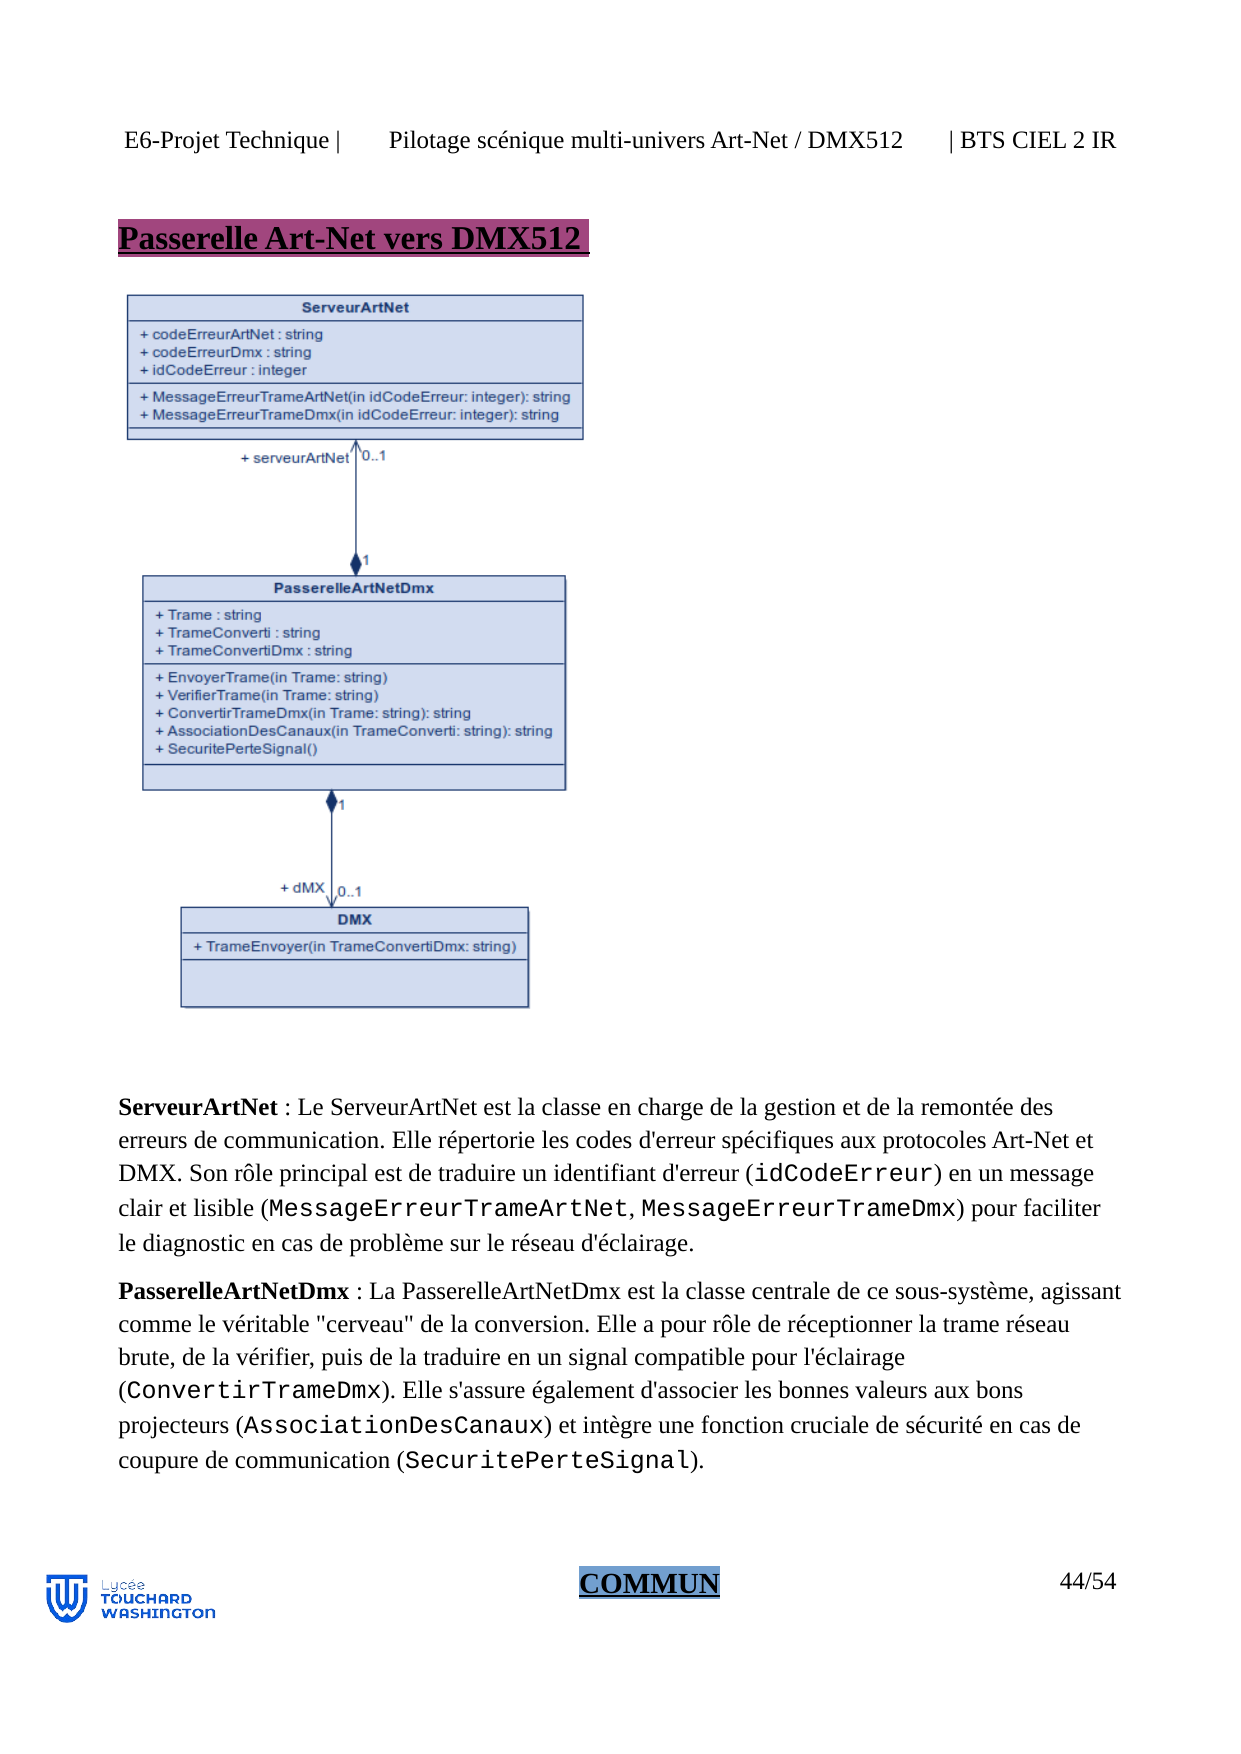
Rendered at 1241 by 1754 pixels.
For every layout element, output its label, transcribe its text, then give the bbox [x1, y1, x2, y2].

text PasserelleArtNetDmx : La PasserelleArtNetDmx est la classe centrale de ce sous-système, agissant comme le véritable "cerveau" de la conversion. Elle a pour rôle de réceptionner la trame réseau brute, de la vérifier, puis de la traduire en un signal compatible pour l'éclairage (ConvertirTrameDmx). Elle s'assure également d'associer les bonnes valeurs aux bons projecteurs (AssociationDesCanaux) et intègre une fonction cruciale de sécurité en cas de coupure de communication (SecuritePerteSignal). [118, 1276, 1122, 1476]
picture [6, 1537, 256, 1661]
text Passerelle Art-Net vers DMX512 [118, 219, 1122, 257]
text ServeurArtNet : Le ServeurArtNet est la classe en charge de la gestion et de la remontée des erreurs de communication. Elle répertorie les codes d'erreur spécifiques aux protocoles Art-Net et DMX. Son rôle principal est de traduire un identifiant d'erreur (idCodeErreur) en un message clair et lisible (MessageErreurTrameArtNet, MessageErreurTrameDmx) pour faciliter le diagnostic en cas de problème sur le réseau d'éclairage. [118, 1092, 1122, 1257]
picture [120, 268, 593, 1028]
picture [119, 1560, 256, 1606]
